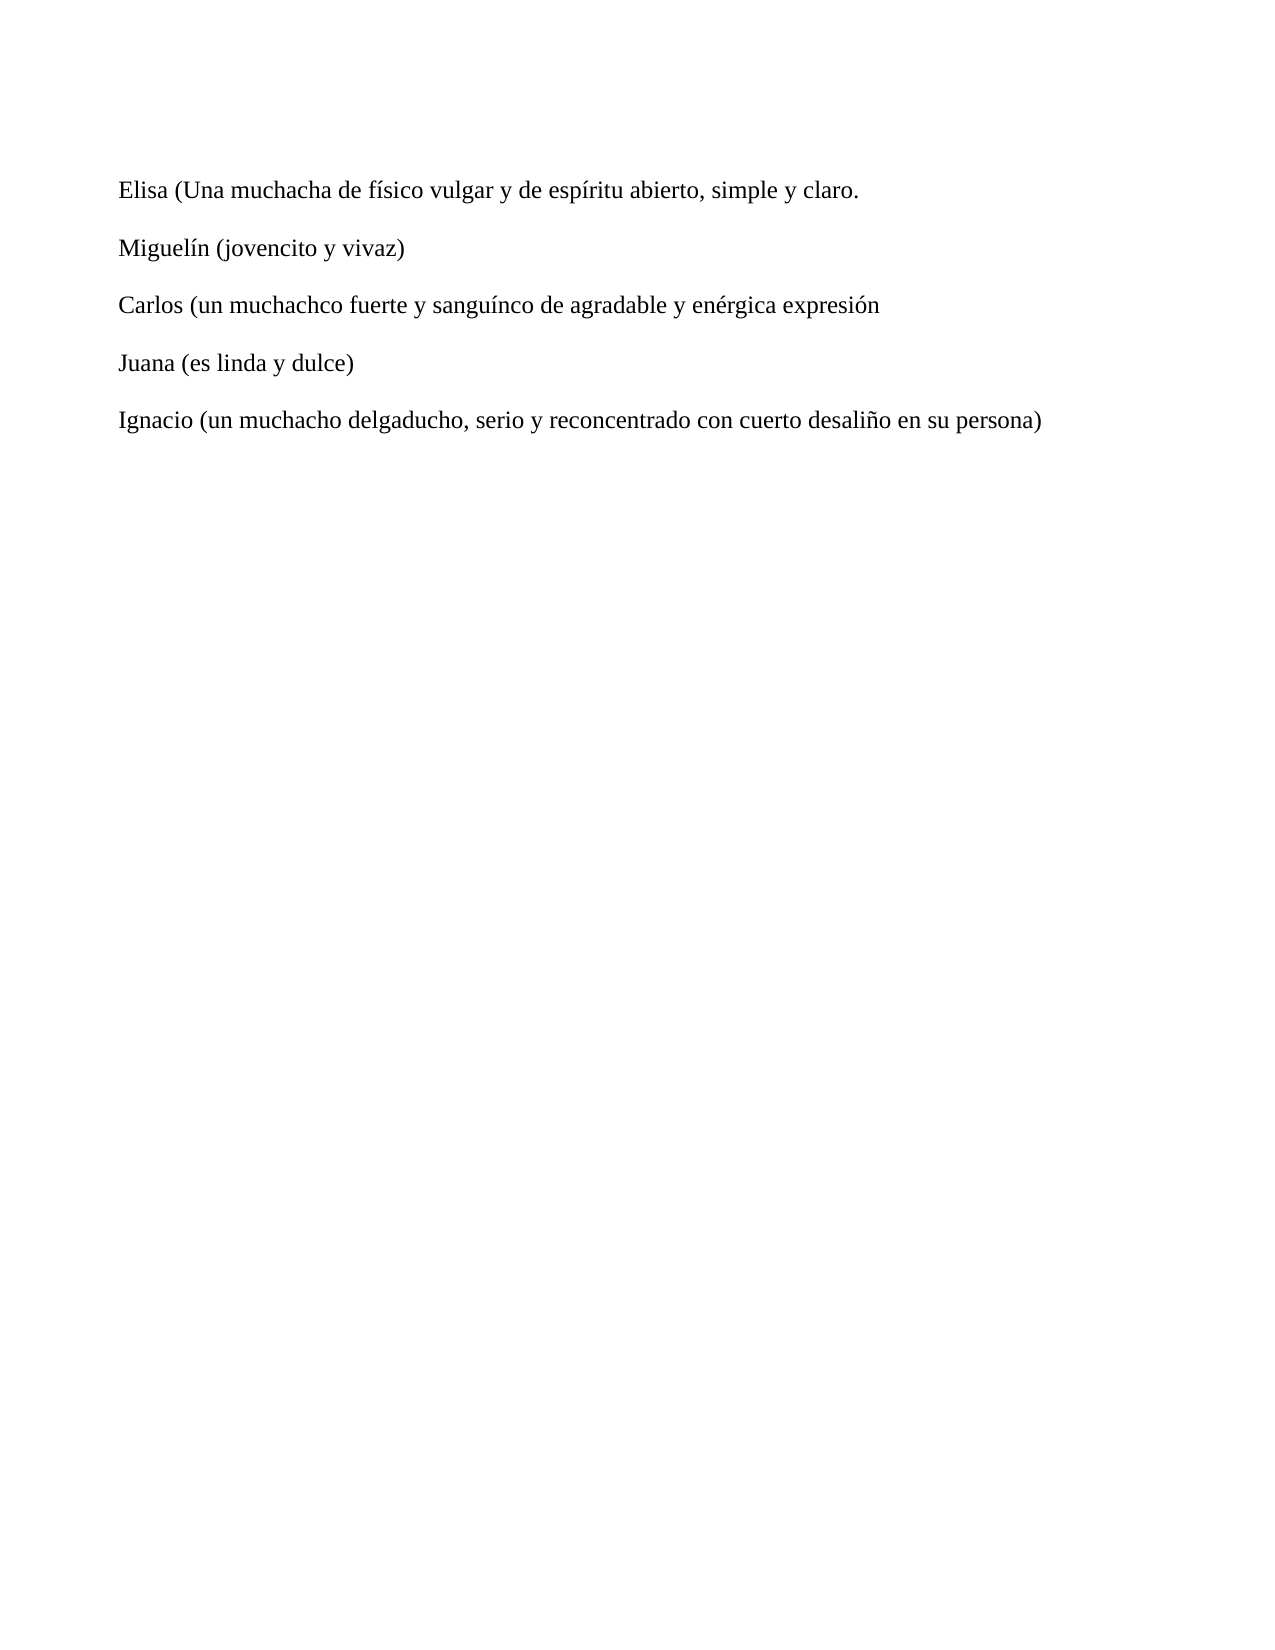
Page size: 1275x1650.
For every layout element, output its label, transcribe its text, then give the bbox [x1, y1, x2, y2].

text Carlos (un muchachco fuerte y sanguínco de agradable y enérgica expresión [118, 291, 1157, 319]
text Ignacio (un muchacho delgaducho, serio y reconcentrado con cuerto desaliño en su persona) [118, 406, 1157, 434]
text Elisa (Una muchacha de físico vulgar y de espíritu abierto, simple y claro. [118, 176, 1157, 204]
text Juana (es linda y dulce) [118, 348, 1157, 377]
text Miguelín (jovencito y vivaz) [118, 233, 1157, 262]
